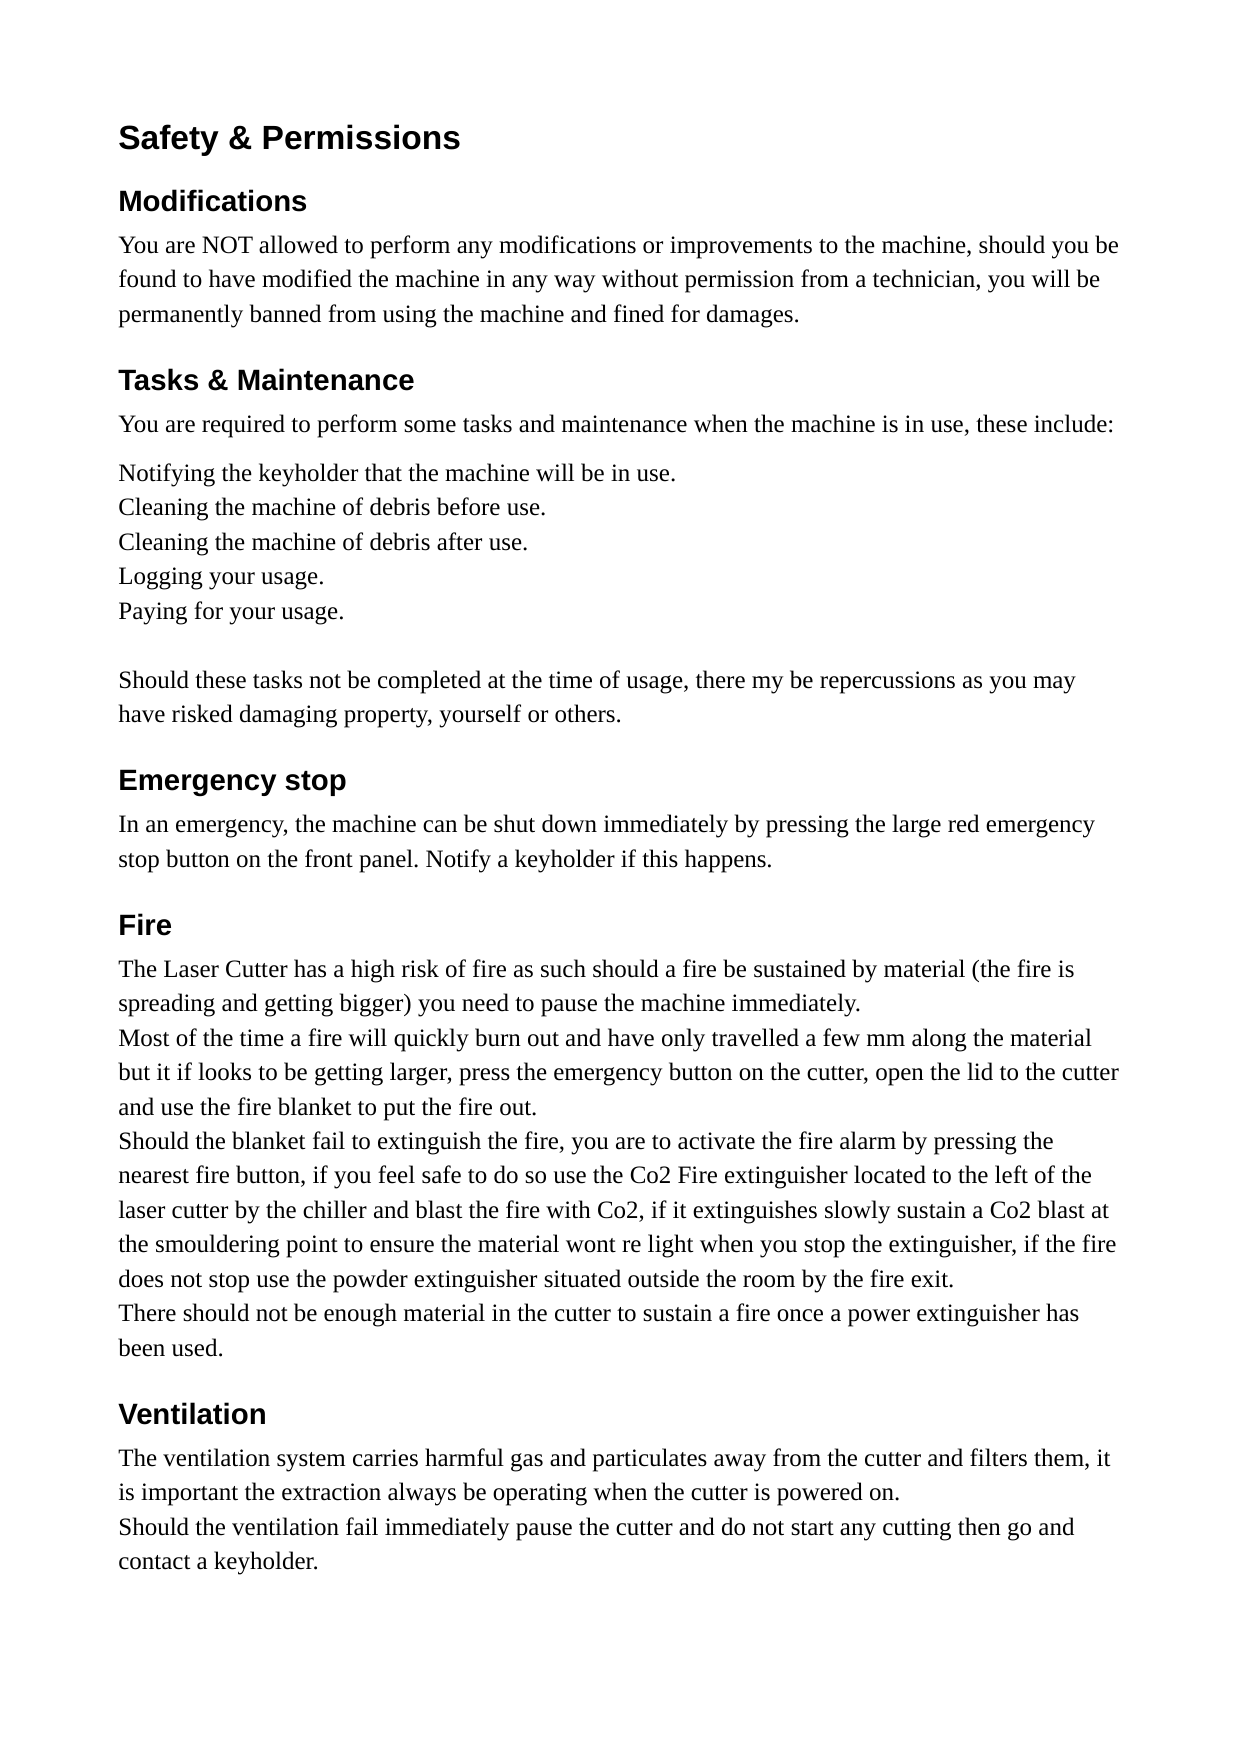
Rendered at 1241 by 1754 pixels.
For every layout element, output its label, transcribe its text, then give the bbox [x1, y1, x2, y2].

subtitle Emergency stop [118, 763, 1122, 797]
subtitle Fire [118, 907, 1122, 941]
subtitle Ventilation [118, 1397, 1122, 1430]
text Notifying the keyholder that the machine will be in use. Cleaning the machine of debris before use. Cleaning the machine of debris after use. Logging your usage. Paying for your usage. Should these tasks not be completed at the time of usage, there my be repercussions as you may have risked damaging property, yourself or others. [118, 458, 1122, 728]
subtitle Modifications [118, 184, 1122, 218]
text You are NOT allowed to perform any modifications or improvements to the machine, should you be found to have modified the machine in any way without permission from a technician, you will be permanently banned from using the machine and fined for damages. [118, 230, 1122, 328]
text In an emergency, the machine can be shut down immediately by pressing the large red emergency stop button on the front panel. Notify a keyholder if this happens. [118, 809, 1122, 872]
subtitle Tasks & Maintenance [118, 363, 1122, 396]
text The Laser Cutter has a high risk of fire as such should a fire be sustained by material (the fire is spreading and getting bigger) you need to pause the machine immediately. Most of the time a fire will quickly burn out and have only travelled a few mm along the material but it if looks to be getting larger, press the emergency button on the cutter, open the lid to the cutter and use the fire blanket to put the fire out. Should the blanket fail to extinguish the fire, you are to activate the fire alarm by pressing the nearest fire button, if you feel safe to do so use the Co2 Fire extinguisher located to the left of the laser cutter by the chiller and blast the fire with Co2, if it extinguishes slowly sustain a Co2 blast at the smouldering point to ensure the material wont re light when you stop the extinguisher, if the fire does not stop use the powder extinguisher situated outside the room by the fire exit. There should not be enough material in the cutter to sustain a fire once a power extinguisher has been used. [118, 954, 1122, 1362]
text The ventilation system carries harmful gas and particulates away from the cutter and filters them, it is important the extraction always be operating when the cutter is powered on. Should the ventilation fail immediately pause the cutter and do not start any cutting then go and contact a keyholder. [118, 1443, 1122, 1575]
subtitle Safety & Permissions [118, 118, 1122, 157]
text You are required to perform some tasks and maintenance when the machine is in use, these include: [118, 409, 1122, 438]
